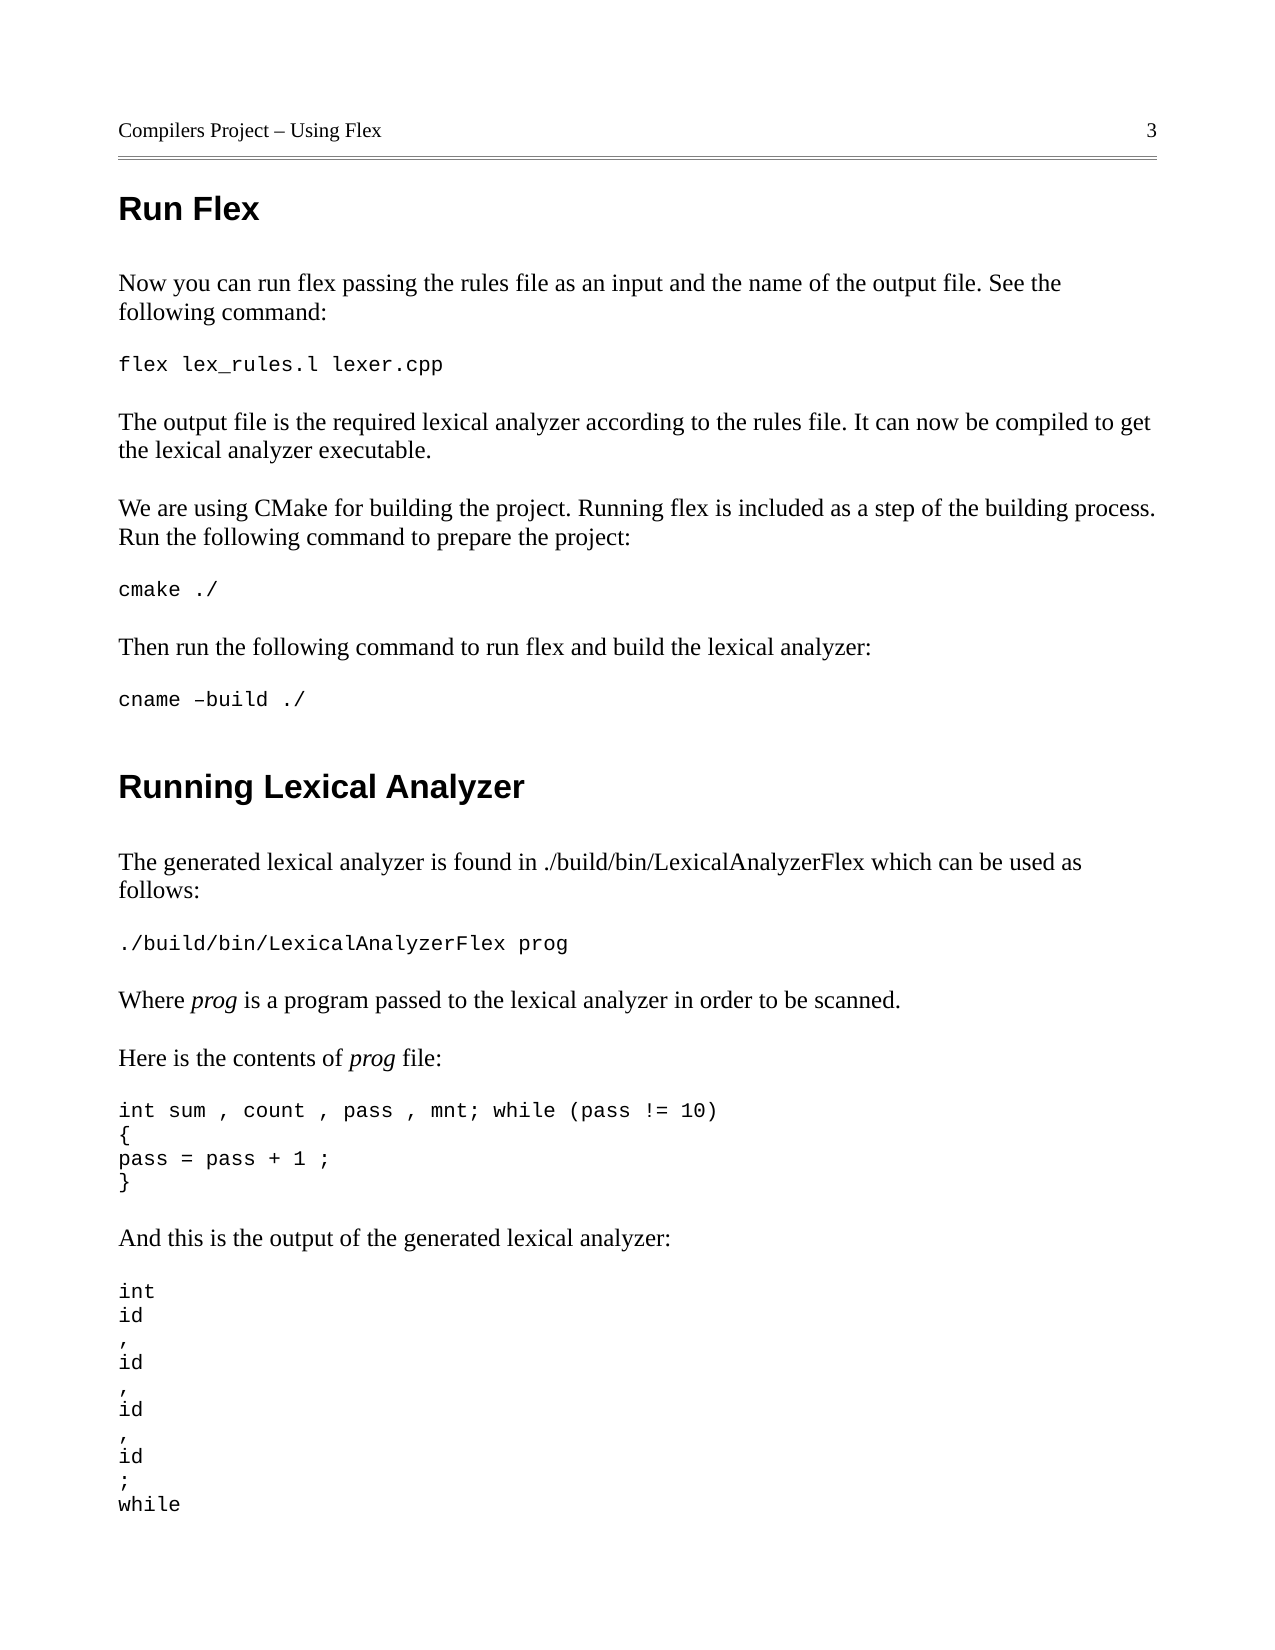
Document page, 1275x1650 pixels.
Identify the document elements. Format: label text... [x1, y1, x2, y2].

text { [118, 1124, 1157, 1147]
text cname –build ./ [118, 689, 1157, 713]
text ; [118, 1470, 1157, 1494]
text The generated lexical analyzer is found in ./build/bin/LexicalAnalyzerFlex which can be used as follows: [118, 847, 1157, 904]
text id [118, 1399, 1157, 1423]
text Here is the contents of prog file: [118, 1043, 1157, 1071]
text id [118, 1305, 1157, 1328]
subtitle Running Lexical Analyzer [118, 767, 1157, 805]
text } [118, 1171, 1157, 1195]
text id [118, 1447, 1157, 1470]
text while [118, 1494, 1157, 1517]
text id [118, 1352, 1157, 1376]
text Then run the following command to run flex and build the lexical analyzer: [118, 632, 1157, 661]
text , [118, 1328, 1157, 1352]
text int [118, 1281, 1157, 1305]
text We are using CMake for building the project. Running flex is included as a step of the building process. Run the following command to prepare the project: [118, 493, 1157, 551]
text , [118, 1423, 1157, 1447]
text flex lex_rules.l lexer.cpp [118, 354, 1157, 378]
text , [118, 1376, 1157, 1399]
text The output file is the required lexical analyzer according to the rules file. It can now be compiled to get the lexical analyzer executable. [118, 407, 1157, 464]
text pass = pass + 1 ; [118, 1147, 1157, 1171]
text Where prog is a program passed to the lexical analyzer in order to be scanned. [118, 985, 1157, 1014]
subtitle Run Flex [118, 188, 1157, 227]
text ./build/bin/LexicalAnalyzerFlex prog [118, 933, 1157, 956]
text cmake ./ [118, 579, 1157, 603]
text Now you can run flex passing the rules file as an input and the name of the output file. See the following command: [118, 268, 1157, 326]
text int sum , count , pass , mnt; while (pass != 10) [118, 1100, 1157, 1124]
text And this is the output of the generated lexical analyzer: [118, 1223, 1157, 1252]
